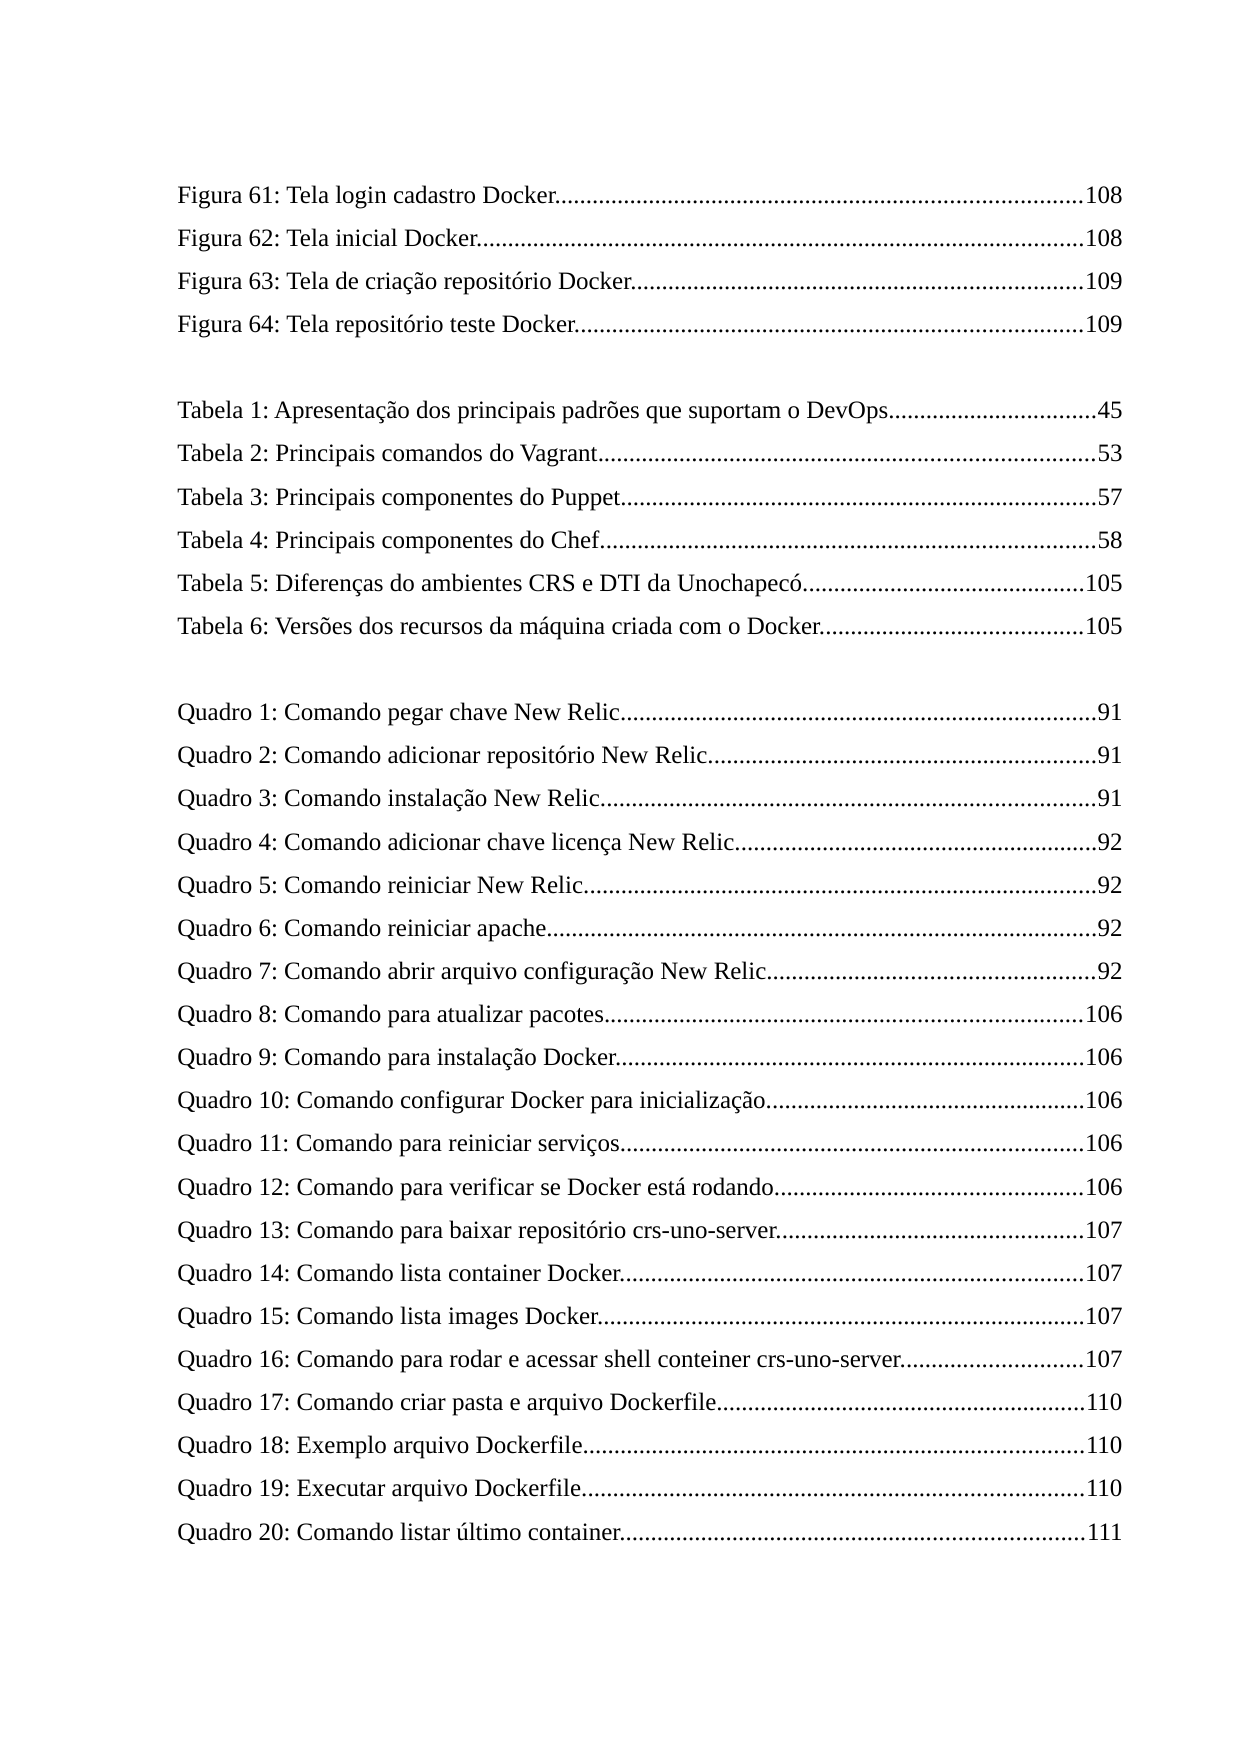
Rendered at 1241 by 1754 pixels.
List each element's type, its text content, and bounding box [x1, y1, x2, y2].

text Quadro 9: Comando para instalação Docker. 106 [177, 1042, 1122, 1071]
text Tabela 1: Apresentação dos principais padrões que suportam o DevOps. 45 [177, 395, 1122, 424]
text Quadro 12: Comando para verificar se Docker está rodando. 106 [177, 1172, 1122, 1200]
text Quadro 15: Comando lista images Docker. 107 [177, 1301, 1122, 1330]
text Figura 64: Tela repositório teste Docker. 109 [177, 309, 1122, 338]
text Quadro 18: Exemplo arquivo Dockerfile. 110 [177, 1430, 1122, 1459]
text Quadro 10: Comando configurar Docker para inicialização. 106 [177, 1085, 1122, 1114]
text Quadro 2: Comando adicionar repositório New Relic. 91 [177, 740, 1122, 769]
text Tabela 2: Principais comandos do Vagrant. 53 [177, 438, 1122, 467]
text Quadro 20: Comando listar último container. 111 [177, 1517, 1122, 1545]
text Tabela 4: Principais componentes do Chef. 58 [177, 525, 1122, 553]
text Quadro 13: Comando para baixar repositório crs-uno-server. 107 [177, 1215, 1122, 1243]
text Quadro 14: Comando lista container Docker. 107 [177, 1258, 1122, 1287]
text Quadro 3: Comando instalação New Relic. 91 [177, 783, 1122, 812]
text Quadro 4: Comando adicionar chave licença New Relic. 92 [177, 827, 1122, 855]
text Tabela 3: Principais componentes do Puppet. 57 [177, 482, 1122, 510]
text Figura 63: Tela de criação repositório Docker. 109 [177, 266, 1122, 295]
text Figura 61: Tela login cadastro Docker. 108 [177, 180, 1122, 208]
text Quadro 11: Comando para reiniciar serviços. 106 [177, 1128, 1122, 1157]
text Quadro 5: Comando reiniciar New Relic. 92 [177, 870, 1122, 898]
text Quadro 1: Comando pegar chave New Relic. 91 [177, 697, 1122, 726]
text Quadro 16: Comando para rodar e acessar shell conteiner crs-uno-server. 107 [177, 1344, 1122, 1373]
text Quadro 8: Comando para atualizar pacotes. 106 [177, 999, 1122, 1028]
text Figura 62: Tela inicial Docker. 108 [177, 223, 1122, 252]
text Quadro 6: Comando reiniciar apache. 92 [177, 913, 1122, 942]
text Tabela 6: Versões dos recursos da máquina criada com o Docker. 105 [177, 611, 1122, 640]
text Tabela 5: Diferenças do ambientes CRS e DTI da Unochapecó. 105 [177, 568, 1122, 597]
text Quadro 17: Comando criar pasta e arquivo Dockerfile. 110 [177, 1387, 1122, 1416]
text Quadro 7: Comando abrir arquivo configuração New Relic. 92 [177, 956, 1122, 985]
text Quadro 19: Executar arquivo Dockerfile. 110 [177, 1473, 1122, 1502]
